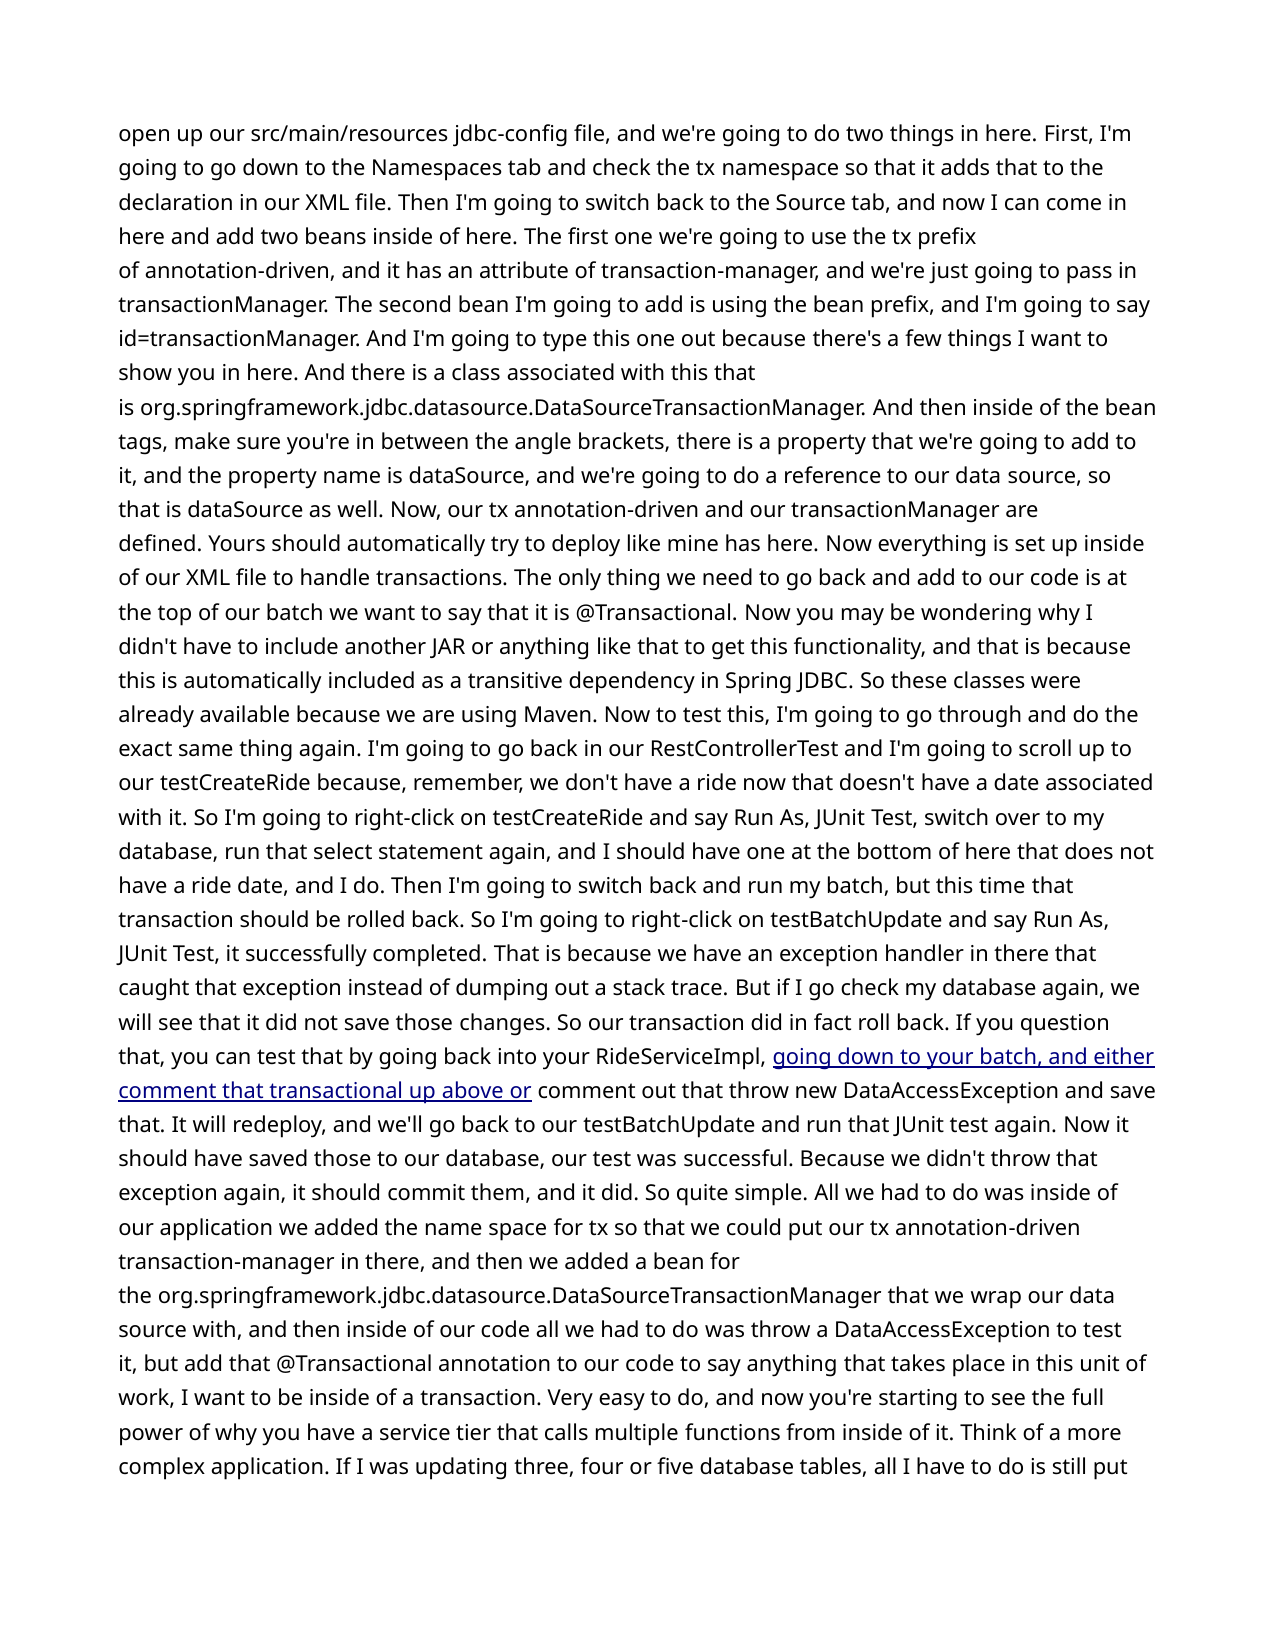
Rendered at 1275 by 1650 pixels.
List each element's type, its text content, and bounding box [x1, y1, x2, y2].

text open up our src/main/resources jdbc‑config file, and we're going to do two things in here. First, I'm going to go down to the Namespaces tab and check the tx namespace so that it adds that to the declaration in our XML file. Then I'm going to switch back to the Source tab, and now I can come in here and add two beans inside of here. The first one we're going to use the tx prefix of annotation‑driven, and it has an attribute of transaction‑manager, and we're just going to pass in transactionManager. The second bean I'm going to add is using the bean prefix, and I'm going to say id=transactionManager. And I'm going to type this one out because there's a few things I want to show you in here. And there is a class associated with this that is org.springframework.jdbc.datasource.DataSourceTransactionManager. And then inside of the bean tags, make sure you're in between the angle brackets, there is a property that we're going to add to it, and the property name is dataSource, and we're going to do a reference to our data source, so that is dataSource as well. Now, our tx annotation‑driven and our transactionManager are defined. Yours should automatically try to deploy like mine has here. Now everything is set up inside of our XML file to handle transactions. The only thing we need to go back and add to our code is at the top of our batch we want to say that it is @Transactional. Now you may be wondering why I didn't have to include another JAR or anything like that to get this functionality, and that is because this is automatically included as a transitive dependency in Spring JDBC. So these classes were already available because we are using Maven. Now to test this, I'm going to go through and do the exact same thing again. I'm going to go back in our RestControllerTest and I'm going to scroll up to our testCreateRide because, remember, we don't have a ride now that doesn't have a date associated with it. So I'm going to right‑click on testCreateRide and say Run As, JUnit Test, switch over to my database, run that select statement again, and I should have one at the bottom of here that does not have a ride date, and I do. Then I'm going to switch back and run my batch, but this time that transaction should be rolled back. So I'm going to right‑click on testBatchUpdate and say Run As, JUnit Test, it successfully completed. That is because we have an exception handler in there that caught that exception instead of dumping out a stack trace. But if I go check my database again, we will see that it did not save those changes. So our transaction did in fact roll back. If you question that, you can test that by going back into your RideServiceImpl, going down to your batch, and either comment that transactional up above or comment out that throw new DataAccessException and save that. It will redeploy, and we'll go back to our testBatchUpdate and run that JUnit test again. Now it should have saved those to our database, our test was successful. Because we didn't throw that exception again, it should commit them, and it did. So quite simple. All we had to do was inside of our application we added the name space for tx so that we could put our tx annotation‑driven transaction‑manager in there, and then we added a bean for the org.springframework.jdbc.datasource.DataSourceTransactionManager that we wrap our data source with, and then inside of our code all we had to do was throw a DataAccessException to test it, but add that @Transactional annotation to our code to say anything that takes place in this unit of work, I want to be inside of a transaction. Very easy to do, and now you're starting to see the full power of why you have a service tier that calls multiple functions from inside of it. Think of a more complex application. If I was updating three, four or five database tables, all I have to do is still put [118, 118, 1157, 1480]
